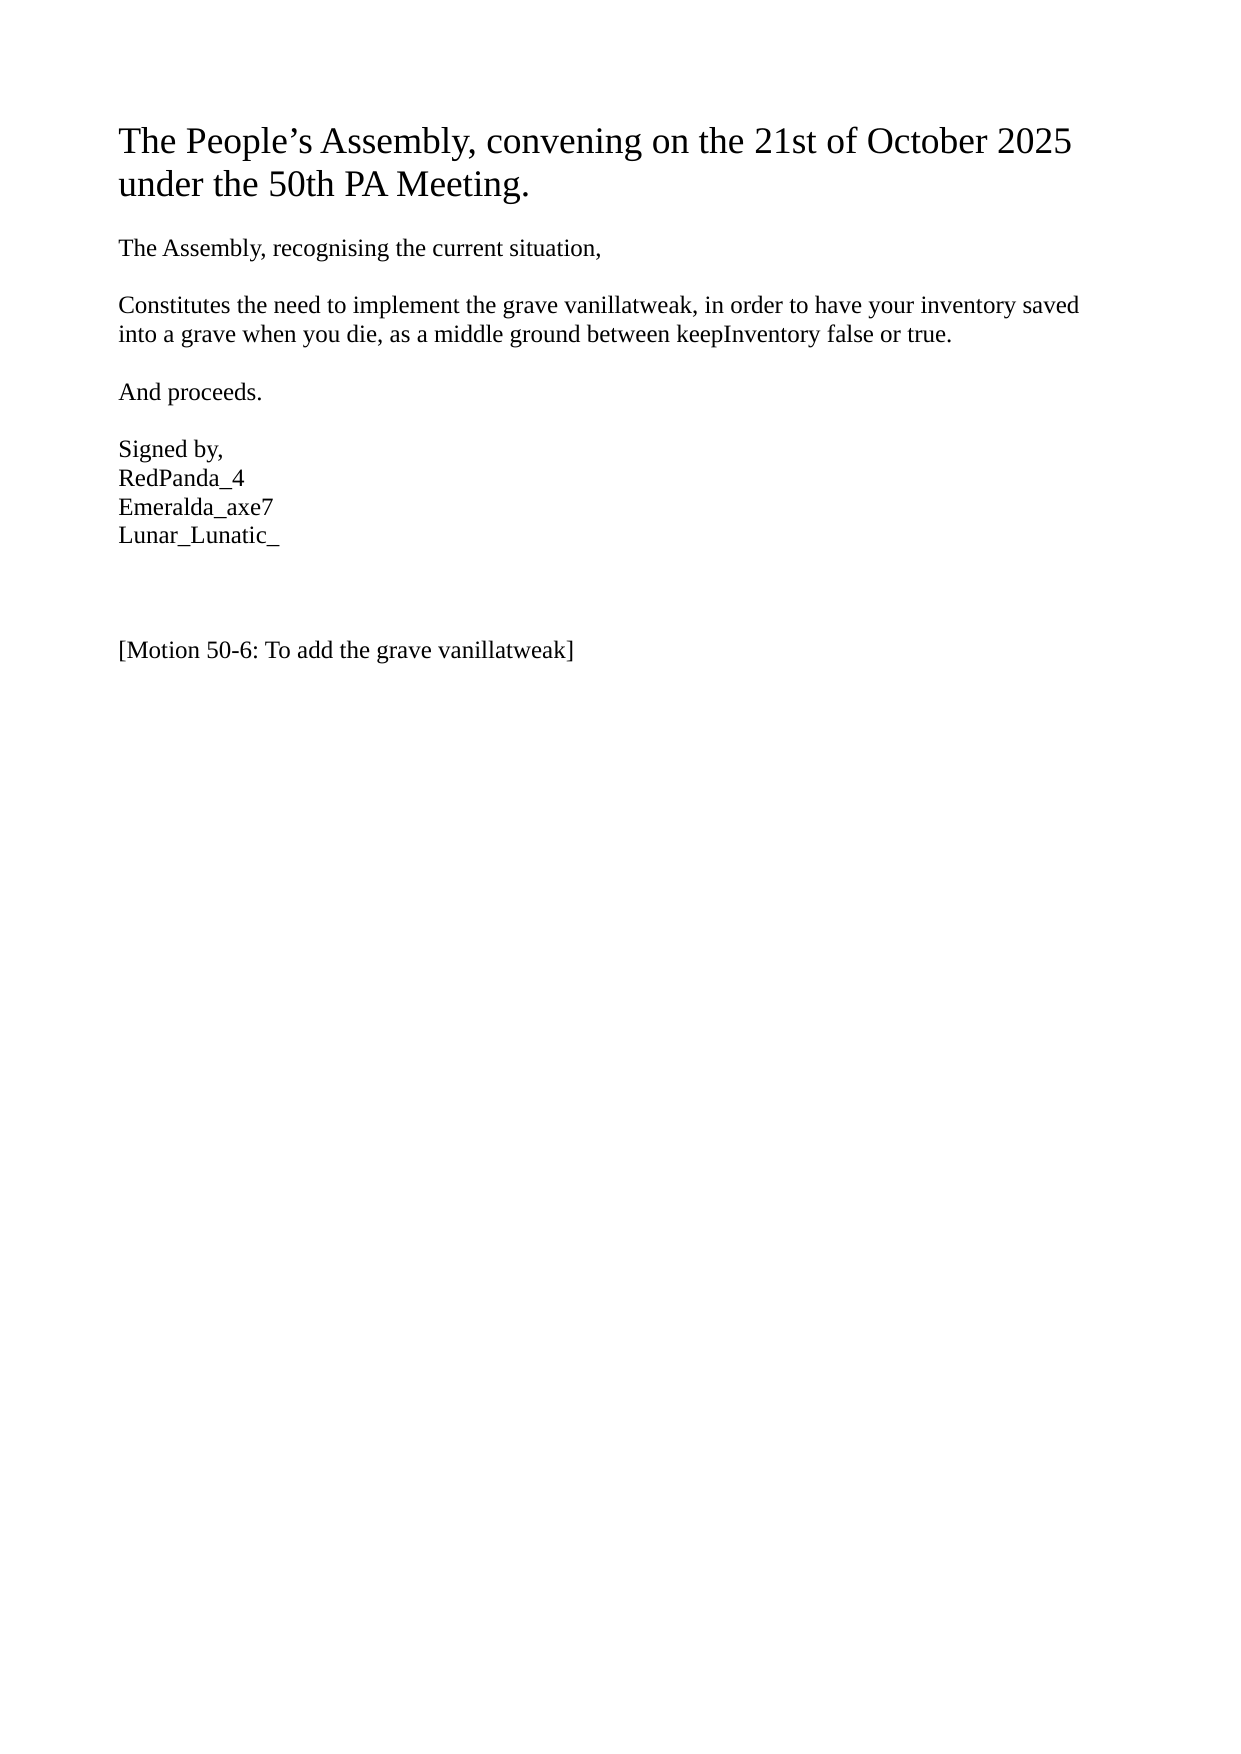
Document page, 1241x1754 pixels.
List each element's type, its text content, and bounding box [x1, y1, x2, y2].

text Signed by, [118, 434, 1122, 463]
text The Assembly, recognising the current situation, [118, 233, 1122, 262]
text [Motion 50-6: To add the grave vanillatweak] [118, 636, 1122, 664]
text Constitutes the need to implement the grave vanillatweak, in order to have your inventory saved into a grave when you die, as a middle ground between keepInventory false or true. [118, 291, 1122, 348]
text Lunar_Lunatic_ [118, 521, 1122, 549]
text The People’s Assembly, convening on the 21st of October 2025 under the 50th PA Meeting. [118, 118, 1122, 204]
text And proceeds. [118, 377, 1122, 406]
text RedPanda_4 [118, 463, 1122, 492]
text Emeralda_axe7 [118, 492, 1122, 521]
